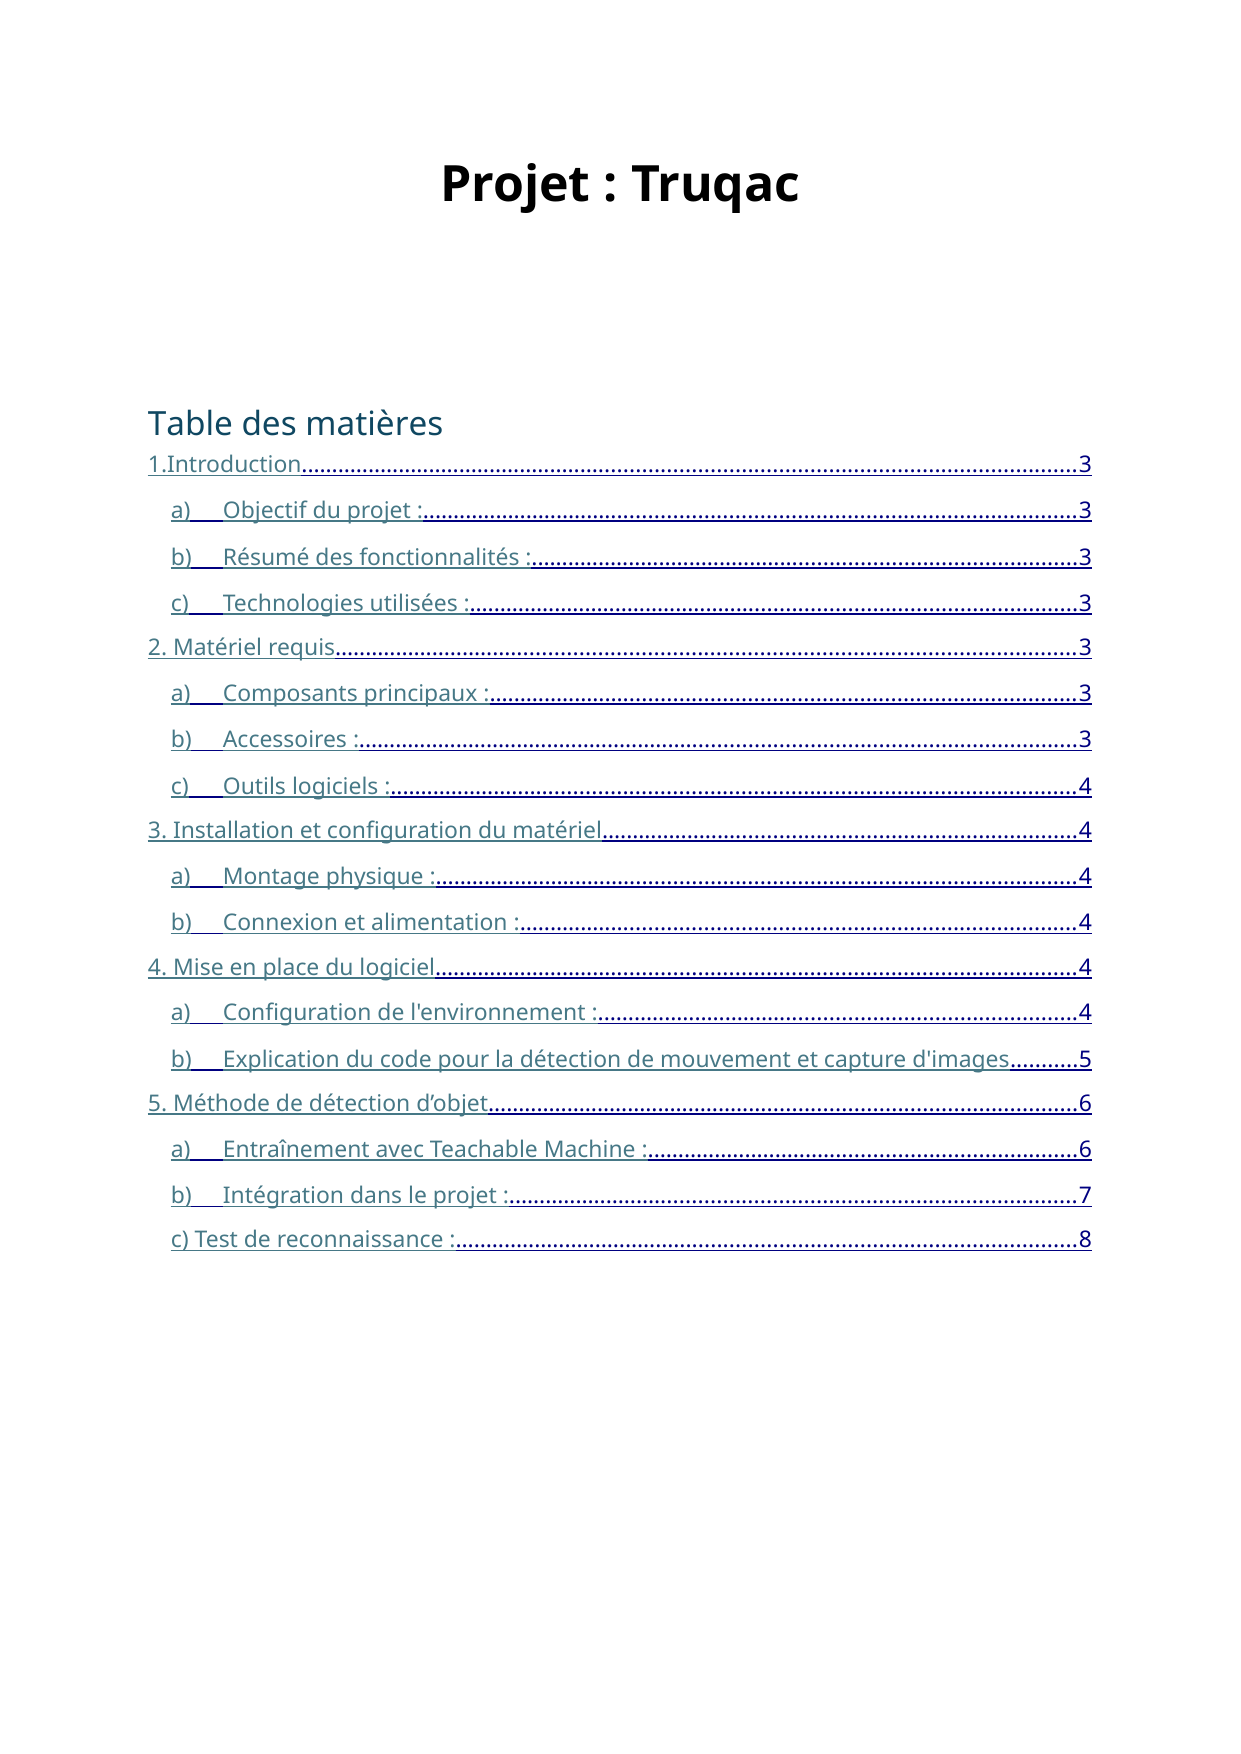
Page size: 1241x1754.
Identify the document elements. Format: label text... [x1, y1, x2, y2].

text 2. Matériel requis 3 [148, 631, 1093, 662]
text 5. Méthode de détection d’objet 6 [148, 1087, 1093, 1118]
text b) Intégration dans le projet : 7 [171, 1177, 1093, 1211]
text b) Résumé des fonctionnalités : 3 [171, 538, 1093, 572]
text c) Outils logiciels : 4 [171, 768, 1093, 802]
text c) Technologies utilisées : 3 [171, 585, 1093, 619]
text Table des matières [148, 400, 1093, 446]
text Projet : Truqac [148, 148, 1093, 216]
text a) Montage physique : 4 [171, 858, 1093, 892]
text b) Connexion et alimentation : 4 [171, 904, 1093, 938]
text b) Explication du code pour la détection de mouvement et capture d'images 5 [171, 1041, 1093, 1074]
text a) Entraînement avec Teachable Machine : 6 [171, 1131, 1093, 1164]
text a) Configuration de l'environnement : 4 [171, 994, 1093, 1028]
text 4. Mise en place du logiciel 4 [148, 951, 1093, 982]
text 3. Installation et configuration du matériel 4 [148, 814, 1093, 845]
text c) Test de reconnaissance : 8 [171, 1223, 1093, 1255]
text 1.Introduction 3 [148, 448, 1093, 479]
text a) Objectif du projet : 3 [171, 492, 1093, 526]
text b) Accessoires : 3 [171, 721, 1093, 755]
text a) Composants principaux : 3 [171, 675, 1093, 709]
